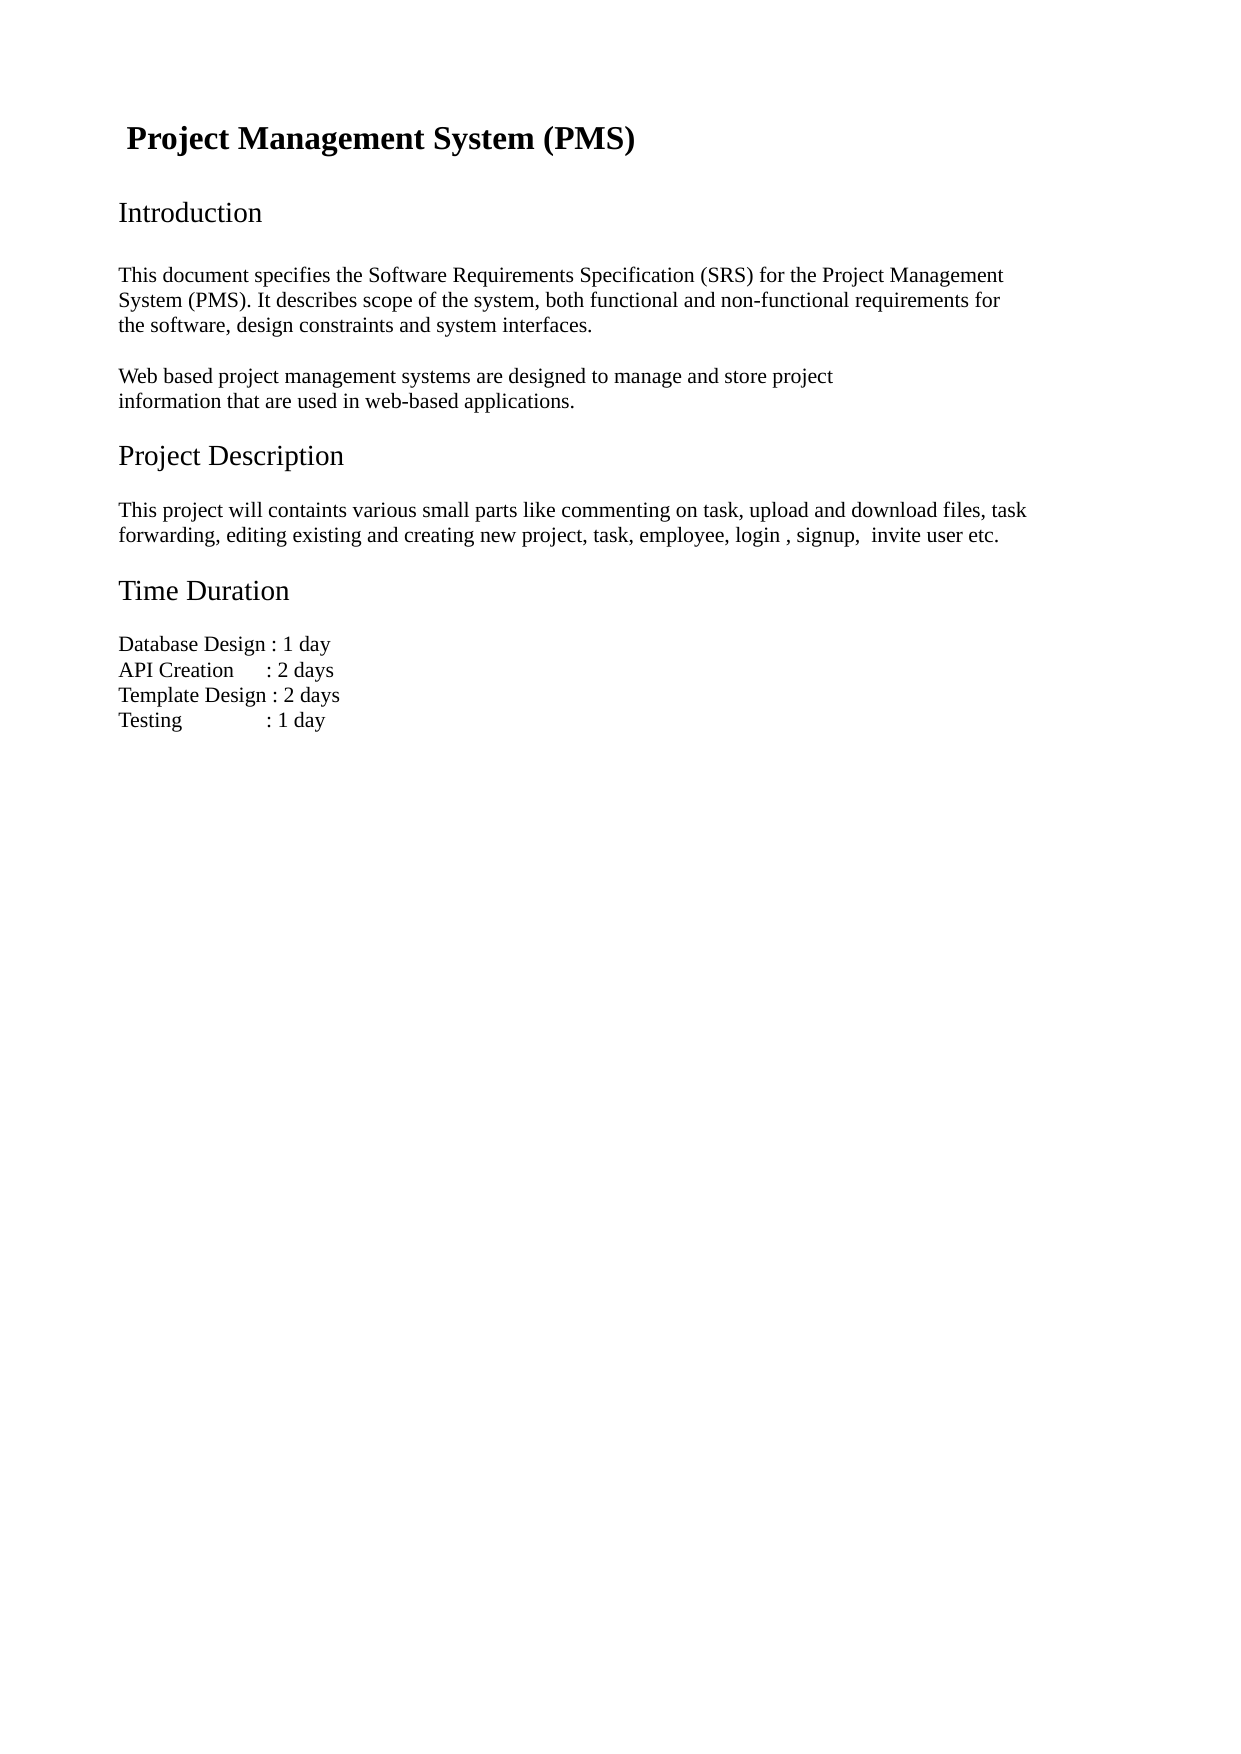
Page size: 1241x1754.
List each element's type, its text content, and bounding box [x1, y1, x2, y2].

text Project Management System (PMS) [118, 118, 1122, 156]
text the software, design constraints and system interfaces. [118, 312, 1122, 337]
text API Creation : 2 days [118, 657, 1122, 682]
text System (PMS). It describes scope of the system, both functional and non-functional requirements for [118, 287, 1122, 312]
text information that are used in web-based applications. [118, 388, 1122, 413]
text Time Duration [118, 573, 1122, 606]
text Web based project management systems are designed to manage and store project [118, 363, 1122, 388]
text Template Design : 2 days [118, 682, 1122, 707]
text This project will containts various small parts like commenting on task, upload and download files, task forwarding, editing existing and creating new project, task, employee, login , signup, invite user etc. [118, 497, 1122, 547]
text Database Design : 1 day [118, 631, 1122, 657]
text Testing : 1 day [118, 707, 1122, 732]
text This document specifies the Software Requirements Specification (SRS) for the Project Management [118, 262, 1122, 287]
text Project Description [118, 438, 1122, 472]
text Introduction [118, 195, 1122, 228]
